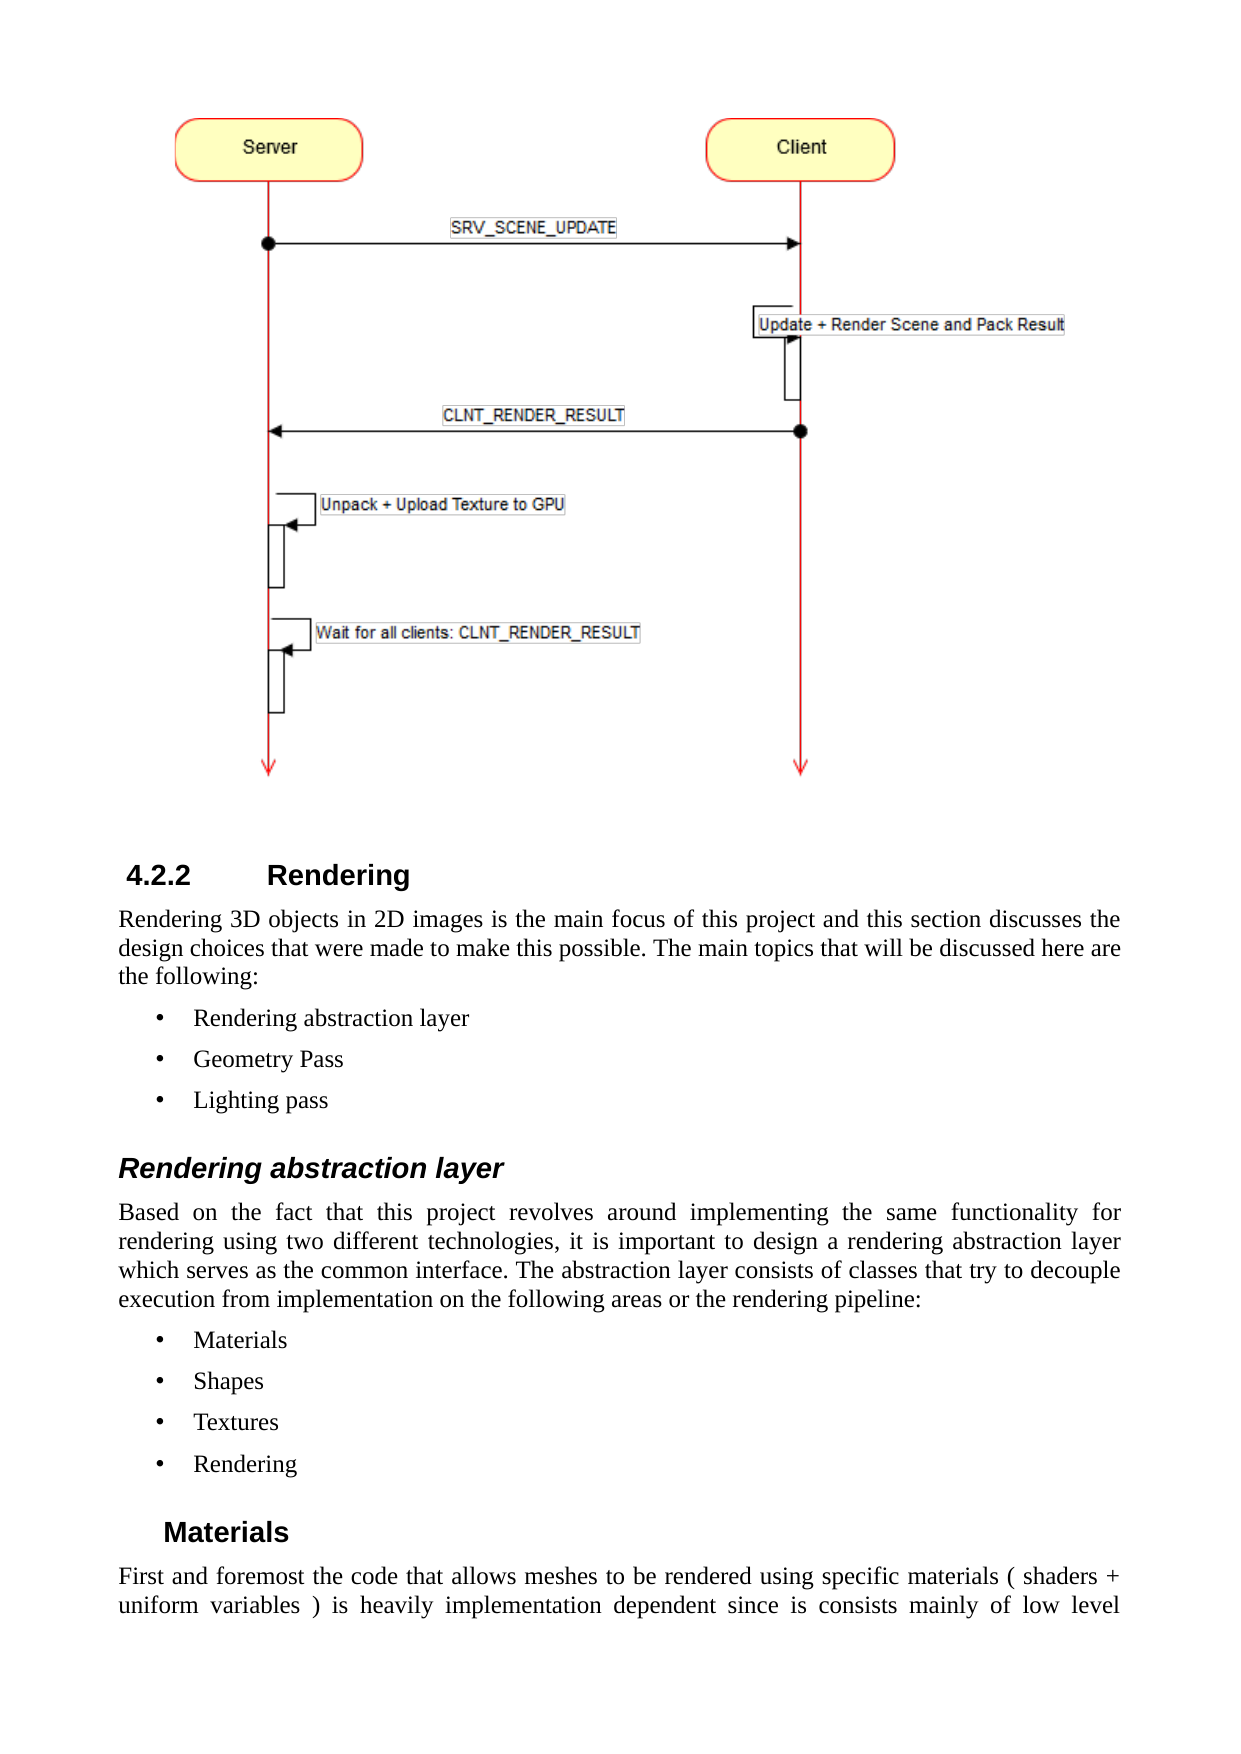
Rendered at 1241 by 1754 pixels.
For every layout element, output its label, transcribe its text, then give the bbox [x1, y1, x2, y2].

subtitle Rendering [118, 858, 1122, 891]
text Rendering 3D objects in 2D images is the main focus of this project and this section discusses the design choices that were made to make this possible. The main topics that will be discussed here are the following: [118, 904, 1122, 990]
subtitle Materials [118, 1515, 1122, 1548]
picture [174, 118, 1066, 792]
list Textures [156, 1407, 1122, 1436]
list Rendering abstraction layer [156, 1003, 1122, 1031]
list Geometry Pass [156, 1044, 1122, 1073]
text First and foremost the code that allows meshes to be rendered using specific materials ( shaders + uniform variables ) is heavily implementation dependent since is consists mainly of low level [118, 1561, 1122, 1618]
text Based on the fact that this project revolves around implementing the same functionality for rendering using two different technologies, it is important to design a rendering abstraction layer which serves as the common interface. The abstraction layer consists of classes that try to decouple execution from implementation on the following areas or the rendering pipeline: [118, 1197, 1122, 1312]
list Materials [156, 1325, 1122, 1354]
list Lighting pass [156, 1085, 1122, 1114]
list Rendering [156, 1449, 1122, 1477]
list Shapes [156, 1366, 1122, 1395]
subtitle Rendering abstraction layer [118, 1151, 1122, 1185]
